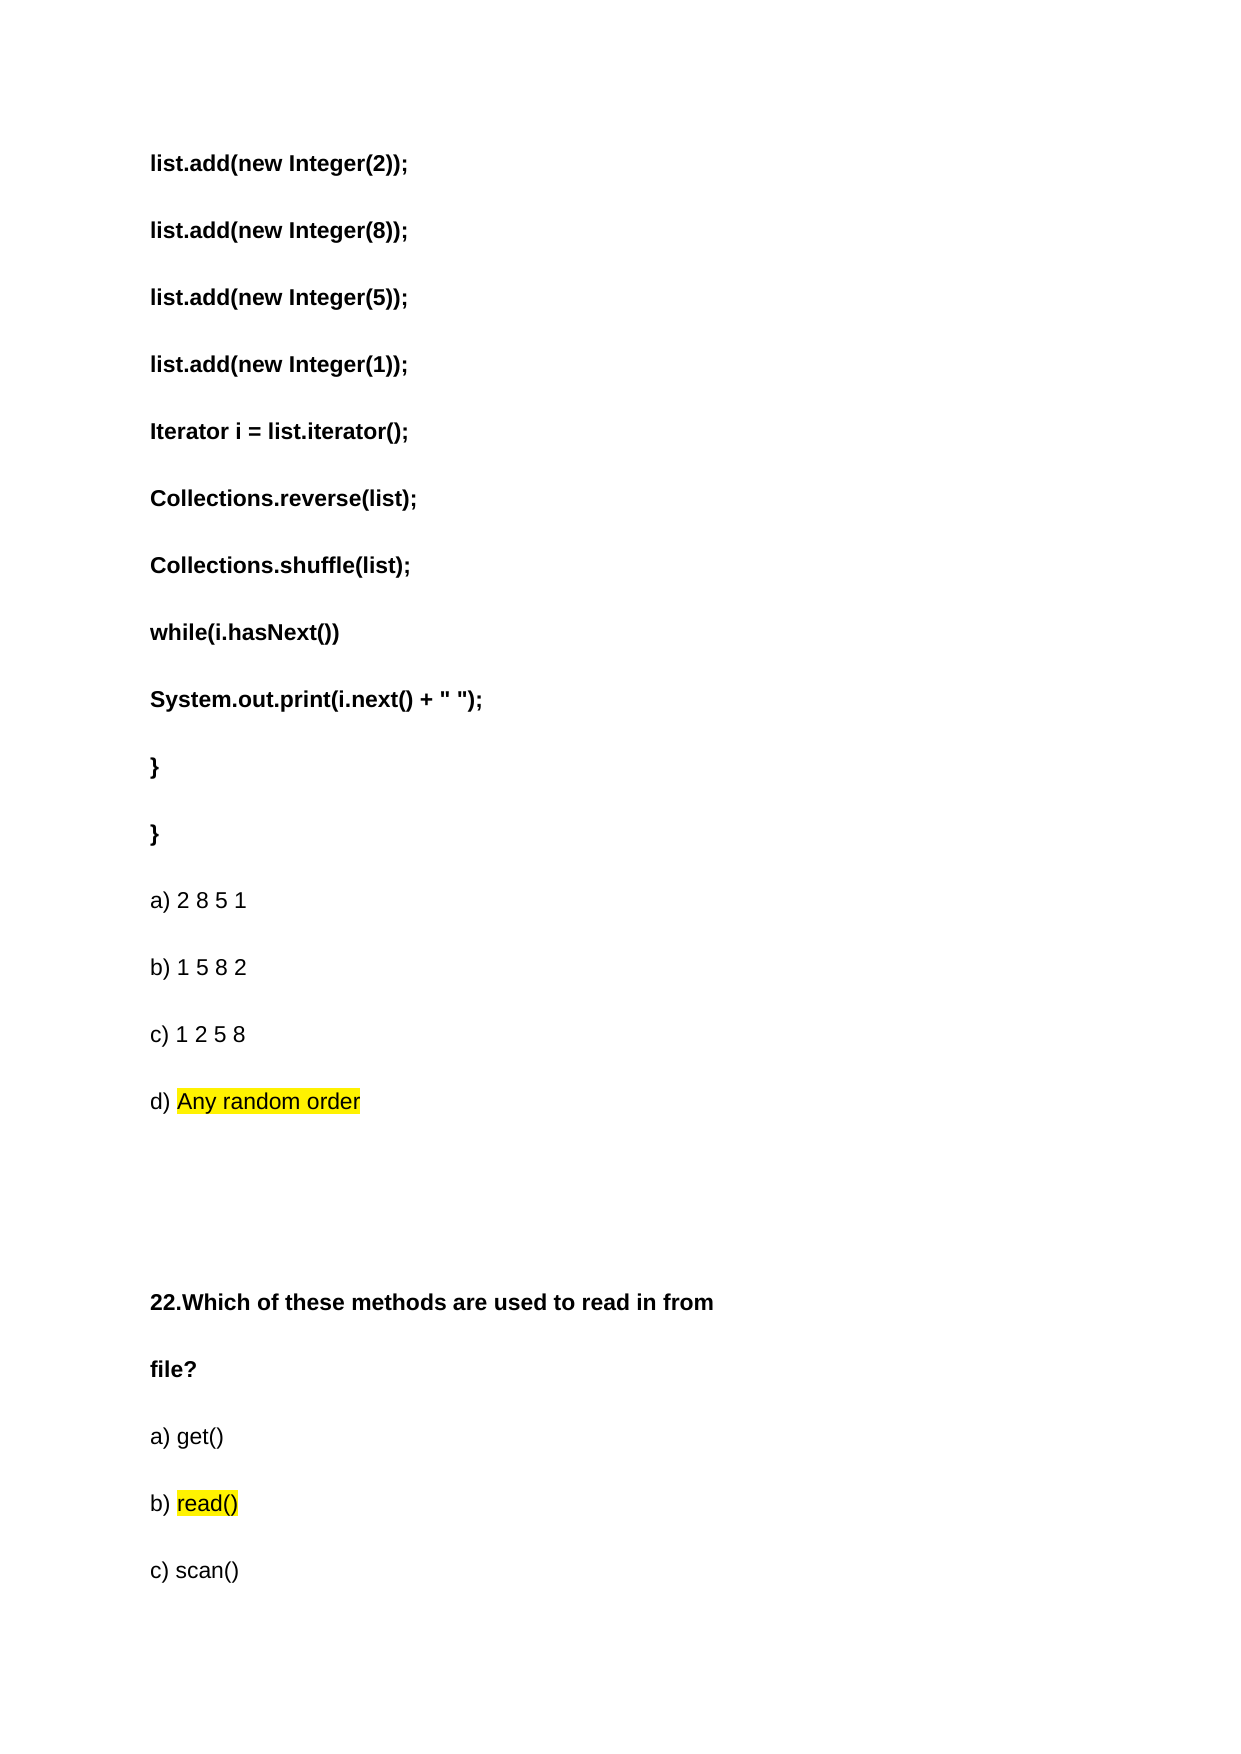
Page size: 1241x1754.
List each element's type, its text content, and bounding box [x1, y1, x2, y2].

text b) read() [150, 1489, 1090, 1516]
text Iterator i = list.iterator(); [150, 418, 1090, 444]
text while(i.hasNext()) [150, 619, 1090, 645]
text c) 1 2 5 8 [150, 1021, 1090, 1047]
text list.add(new Integer(1)); [150, 351, 1090, 377]
text 22.Which of these methods are used to read in from [150, 1289, 1090, 1315]
text Collections.shuffle(list); [150, 552, 1090, 578]
text a) 2 8 5 1 [150, 887, 1090, 913]
text a) get() [150, 1423, 1090, 1449]
text list.add(new Integer(5)); [150, 284, 1090, 310]
text c) scan() [150, 1557, 1090, 1583]
text } [150, 820, 1090, 846]
text file? [150, 1356, 1090, 1382]
text b) 1 5 8 2 [150, 954, 1090, 980]
text d) Any random order [150, 1088, 1090, 1114]
text list.add(new Integer(2)); [150, 150, 1090, 176]
text list.add(new Integer(8)); [150, 217, 1090, 243]
text System.out.print(i.next() + " "); [150, 686, 1090, 712]
text } [150, 753, 1090, 779]
text Collections.reverse(list); [150, 485, 1090, 511]
